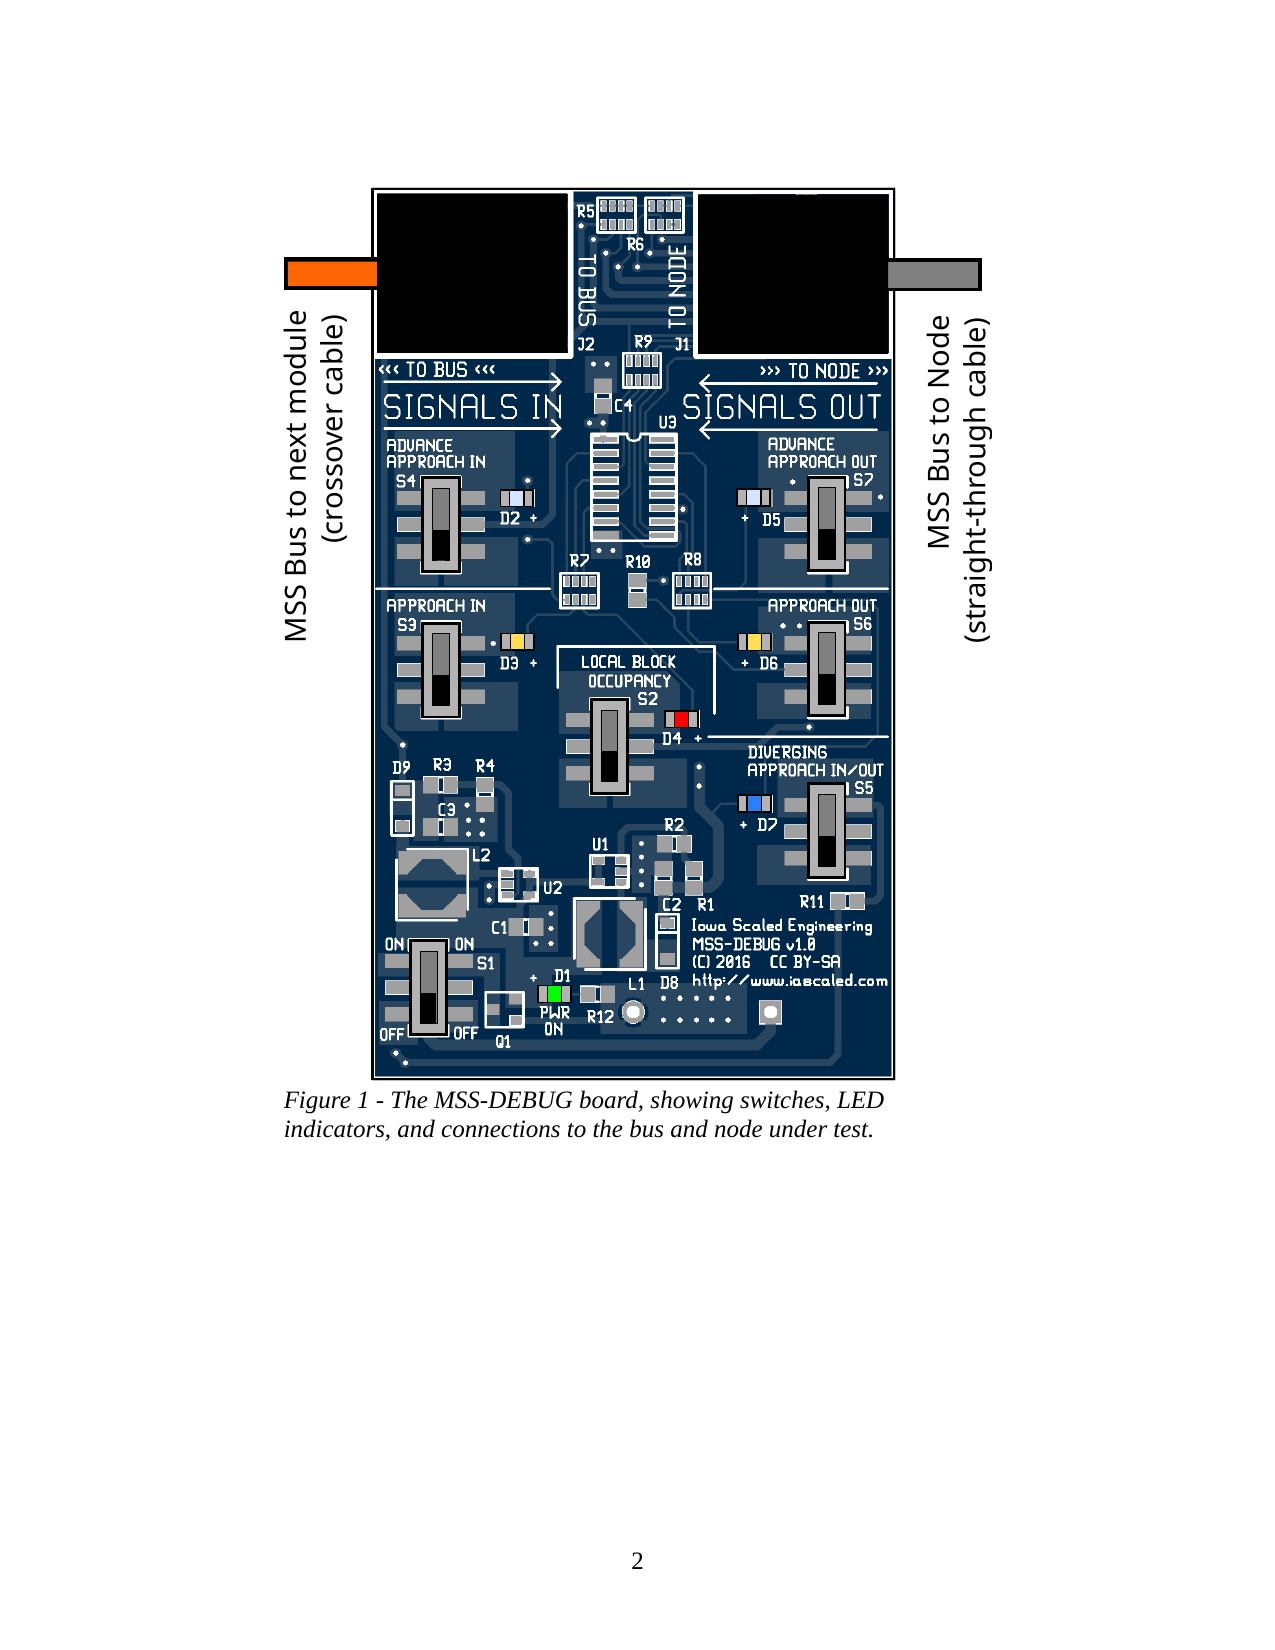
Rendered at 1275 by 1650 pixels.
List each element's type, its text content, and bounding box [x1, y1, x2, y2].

text Figure 1 - The MSS-DEBUG board, showing switches, LED indicators, and connections to the bus and node under test. [283, 183, 991, 1142]
